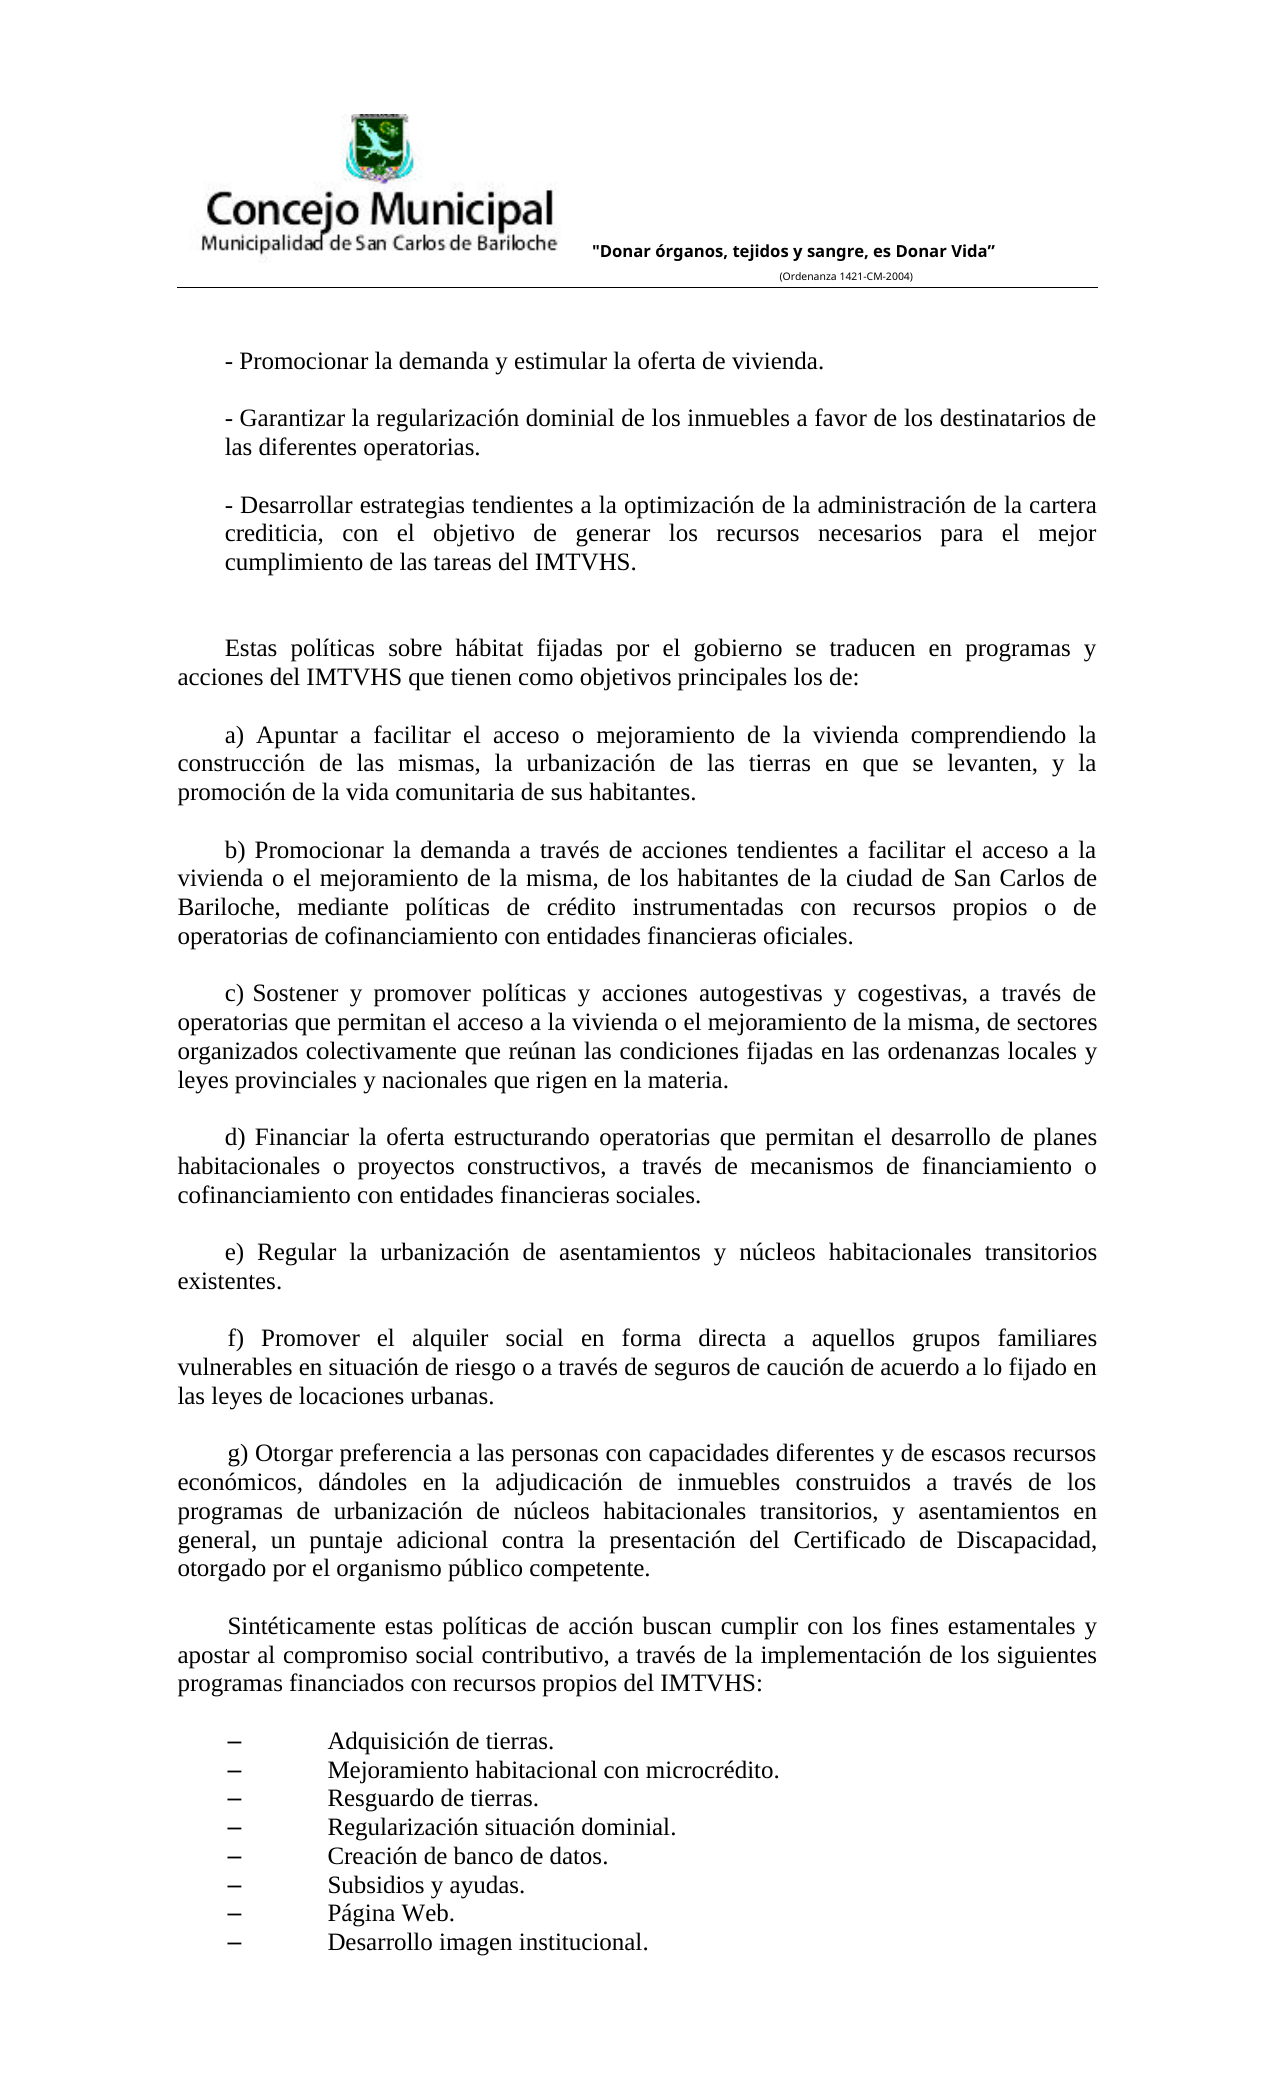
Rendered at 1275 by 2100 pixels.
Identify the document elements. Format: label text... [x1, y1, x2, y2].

list - Desarrollar estrategias tendientes a la optimización de la administración de la cartera crediticia, con el objetivo de generar los recursos necesarios para el mejor cumplimiento de las tareas del IMTVHS. [224, 490, 1098, 576]
text g) Otorgar preferencia a las personas con capacidades diferentes y de escasos recursos económicos, dándoles en la adjudicación de inmuebles construidos a través de los programas de urbanización de núcleos habitacionales transitorios, y asentamientos en general, un puntaje adicional contra la presentación del Certificado de Discapacidad, otorgado por el organismo público competente. [177, 1438, 1098, 1582]
list Desarrollo imagen institucional. [177, 1927, 1098, 1956]
text d) Financiar la oferta estructurando operatorias que permitan el desarrollo de planes habitacionales o proyectos constructivos, a través de mecanismos de financiamiento o cofinanciamiento con entidades financieras sociales. [177, 1122, 1098, 1208]
text Estas políticas sobre hábitat fijadas por el gobierno se traducen en programas y acciones del IMTVHS que tienen como objetivos principales los de: [177, 633, 1098, 691]
text e) Regular la urbanización de asentamientos y núcleos habitacionales transitorios existentes. [177, 1237, 1098, 1295]
text Sintéticamente estas políticas de acción buscan cumplir con los fines estamentales y apostar al compromiso social contributivo, a través de la implementación de los siguientes programas financiados con recursos propios del IMTVHS: [177, 1611, 1098, 1697]
list Subsidios y ayudas. [177, 1870, 1098, 1898]
list Resguardo de tierras. [177, 1783, 1098, 1812]
list Sostener y promover políticas y acciones autogestivas y cogestivas, a través de operatorias que permitan el acceso a la vivienda o el mejoramiento de la misma, de sectores organizados colectivamente que reúnan las condiciones fijadas en las ordenanzas locales y leyes provinciales y nacionales que rigen en la materia. [177, 978, 1098, 1093]
list - Garantizar la regularización dominial de los inmuebles a favor de los destinatarios de las diferentes operatorias. [224, 403, 1098, 461]
text b) Promocionar la demanda a través de acciones tendientes a facilitar el acceso a la vivienda o el mejoramiento de la misma, de los habitantes de la ciudad de San Carlos de Bariloche, mediante políticas de crédito instrumentadas con recursos propios o de operatorias de cofinanciamiento con entidades financieras oficiales. [177, 835, 1098, 950]
list Mejoramiento habitacional con microcrédito. [177, 1755, 1098, 1783]
list Regularización situación dominial. [177, 1812, 1098, 1841]
text a) Apuntar a facilitar el acceso o mejoramiento de la vivienda comprendiendo la construcción de las mismas, la urbanización de las tierras en que se levanten, y la promoción de la vida comunitaria de sus habitantes. [177, 720, 1098, 806]
list Página Web. [177, 1898, 1098, 1927]
list Adquisición de tierras. [177, 1726, 1098, 1755]
list Creación de banco de datos. [177, 1841, 1098, 1870]
picture [177, 114, 589, 264]
text f) Promover el alquiler social en forma directa a aquellos grupos familiares vulnerables en situación de riesgo o a través de seguros de caución de acuerdo a lo fijado en las leyes de locaciones urbanas. [177, 1323, 1098, 1410]
list - Promocionar la demanda y estimular la oferta de vivienda. [224, 346, 1098, 375]
